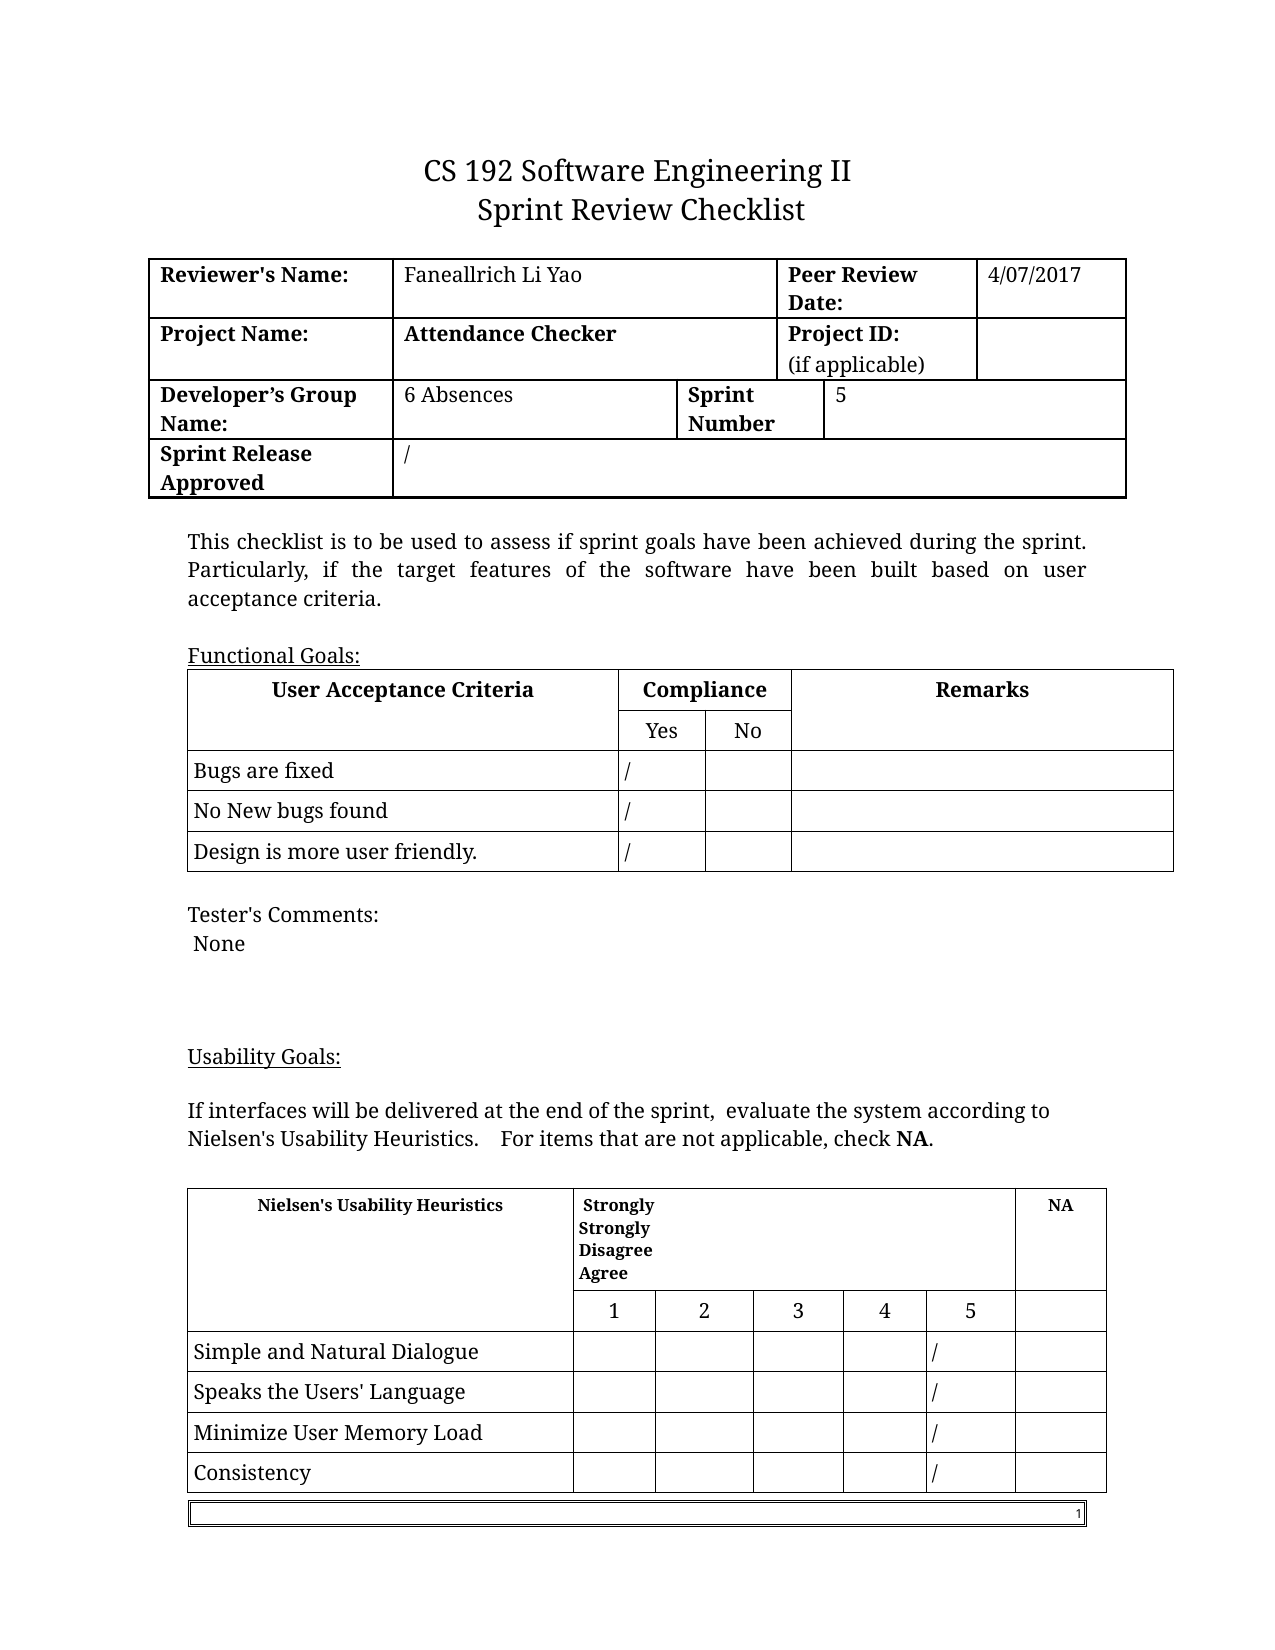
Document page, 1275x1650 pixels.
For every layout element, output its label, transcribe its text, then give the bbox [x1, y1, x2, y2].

table_cell 2 [656, 1291, 753, 1331]
table_header Compliance [619, 670, 791, 709]
table_cell / [619, 832, 705, 871]
table_cell / [927, 1372, 1015, 1411]
text Sprint Review Checklist [187, 190, 1087, 229]
table_cell [656, 1413, 753, 1452]
table_header NA [1016, 1189, 1106, 1290]
table_cell [844, 1453, 926, 1492]
text Functional Goals: [187, 641, 1087, 669]
table_cell [706, 832, 791, 871]
table_cell Minimize User Memory Load [188, 1413, 573, 1452]
table_cell Attendance Checker [394, 319, 776, 378]
table_cell [792, 832, 1173, 871]
table_cell [1016, 1291, 1106, 1331]
table_cell [656, 1332, 753, 1371]
table_cell No New bugs found [188, 791, 618, 831]
text CS 192 Software Engineering II [187, 150, 1087, 190]
table_cell 6 Absences [394, 381, 676, 437]
table_cell [754, 1413, 843, 1452]
table_cell [1016, 1372, 1106, 1411]
text This checklist is to be used to assess if sprint goals have been achieved during the sprint. Particularly, if the target features of the software have been built based on user acceptance criteria. [187, 527, 1087, 612]
table_cell Developer’s Group Name: [150, 381, 392, 437]
table_cell No [706, 711, 791, 750]
table_cell / [927, 1332, 1015, 1371]
table_cell Simple and Natural Dialogue [188, 1332, 573, 1371]
table_cell Consistency [188, 1453, 573, 1492]
table_cell [792, 791, 1173, 831]
table_cell Design is more user friendly. [188, 832, 618, 871]
table_cell [656, 1372, 753, 1411]
table_cell / [927, 1413, 1015, 1452]
table_cell 5 [825, 381, 1125, 437]
table_cell Sprint Number [678, 381, 823, 437]
table_cell (if applicable) [778, 348, 976, 378]
table_cell [656, 1453, 753, 1492]
table_cell [754, 1453, 843, 1492]
table_header Nielsen's Usability Heuristics [188, 1189, 573, 1331]
table_cell [844, 1372, 926, 1411]
table_cell [1016, 1453, 1106, 1492]
table_cell Project ID: [778, 319, 976, 348]
table_cell Bugs are fixed [188, 751, 618, 790]
table_cell [1016, 1413, 1106, 1452]
text Tester's Comments: [187, 900, 1087, 929]
table_cell / [619, 791, 705, 831]
table_header User Acceptance Criteria [188, 670, 618, 750]
table_cell 3 [754, 1291, 843, 1331]
table_cell [978, 319, 1125, 378]
table_cell / [619, 751, 705, 790]
table_cell / [927, 1453, 1015, 1492]
table_cell Project Name: [150, 319, 392, 378]
table_cell Yes [619, 711, 705, 750]
table_header Peer Review Date: [778, 260, 976, 317]
table_header Remarks [792, 670, 1173, 750]
table_cell 4 [844, 1291, 926, 1331]
table_cell [574, 1413, 655, 1452]
table_cell [754, 1332, 843, 1371]
table_cell [706, 751, 791, 790]
table_cell [1016, 1332, 1106, 1371]
table_cell [574, 1453, 655, 1492]
table_cell [574, 1372, 655, 1411]
table_header Strongly Strongly Disagree Agree [574, 1189, 1015, 1290]
text None [187, 929, 1087, 957]
table_cell [706, 791, 791, 831]
text Usability Goals: [187, 1042, 1087, 1071]
table_cell / [394, 440, 1125, 496]
table_cell Speaks the Users' Language [188, 1372, 573, 1411]
table_cell Sprint Release Approved [150, 440, 392, 496]
table_header 4/07/2017 [978, 260, 1125, 317]
table_cell [574, 1332, 655, 1371]
table_cell [754, 1372, 843, 1411]
table_cell [844, 1332, 926, 1371]
table_cell 5 [927, 1291, 1015, 1331]
table_header Reviewer's Name: [150, 260, 392, 317]
subtitle If interfaces will be delivered at the end of the sprint, evaluate the system according to Nielsen's Usability Heuristics. For items that are not applicable, check NA. [187, 1096, 1087, 1153]
table_cell [792, 751, 1173, 790]
table_cell [844, 1413, 926, 1452]
table_header Faneallrich Li Yao [394, 260, 776, 317]
table_cell 1 [574, 1291, 655, 1331]
